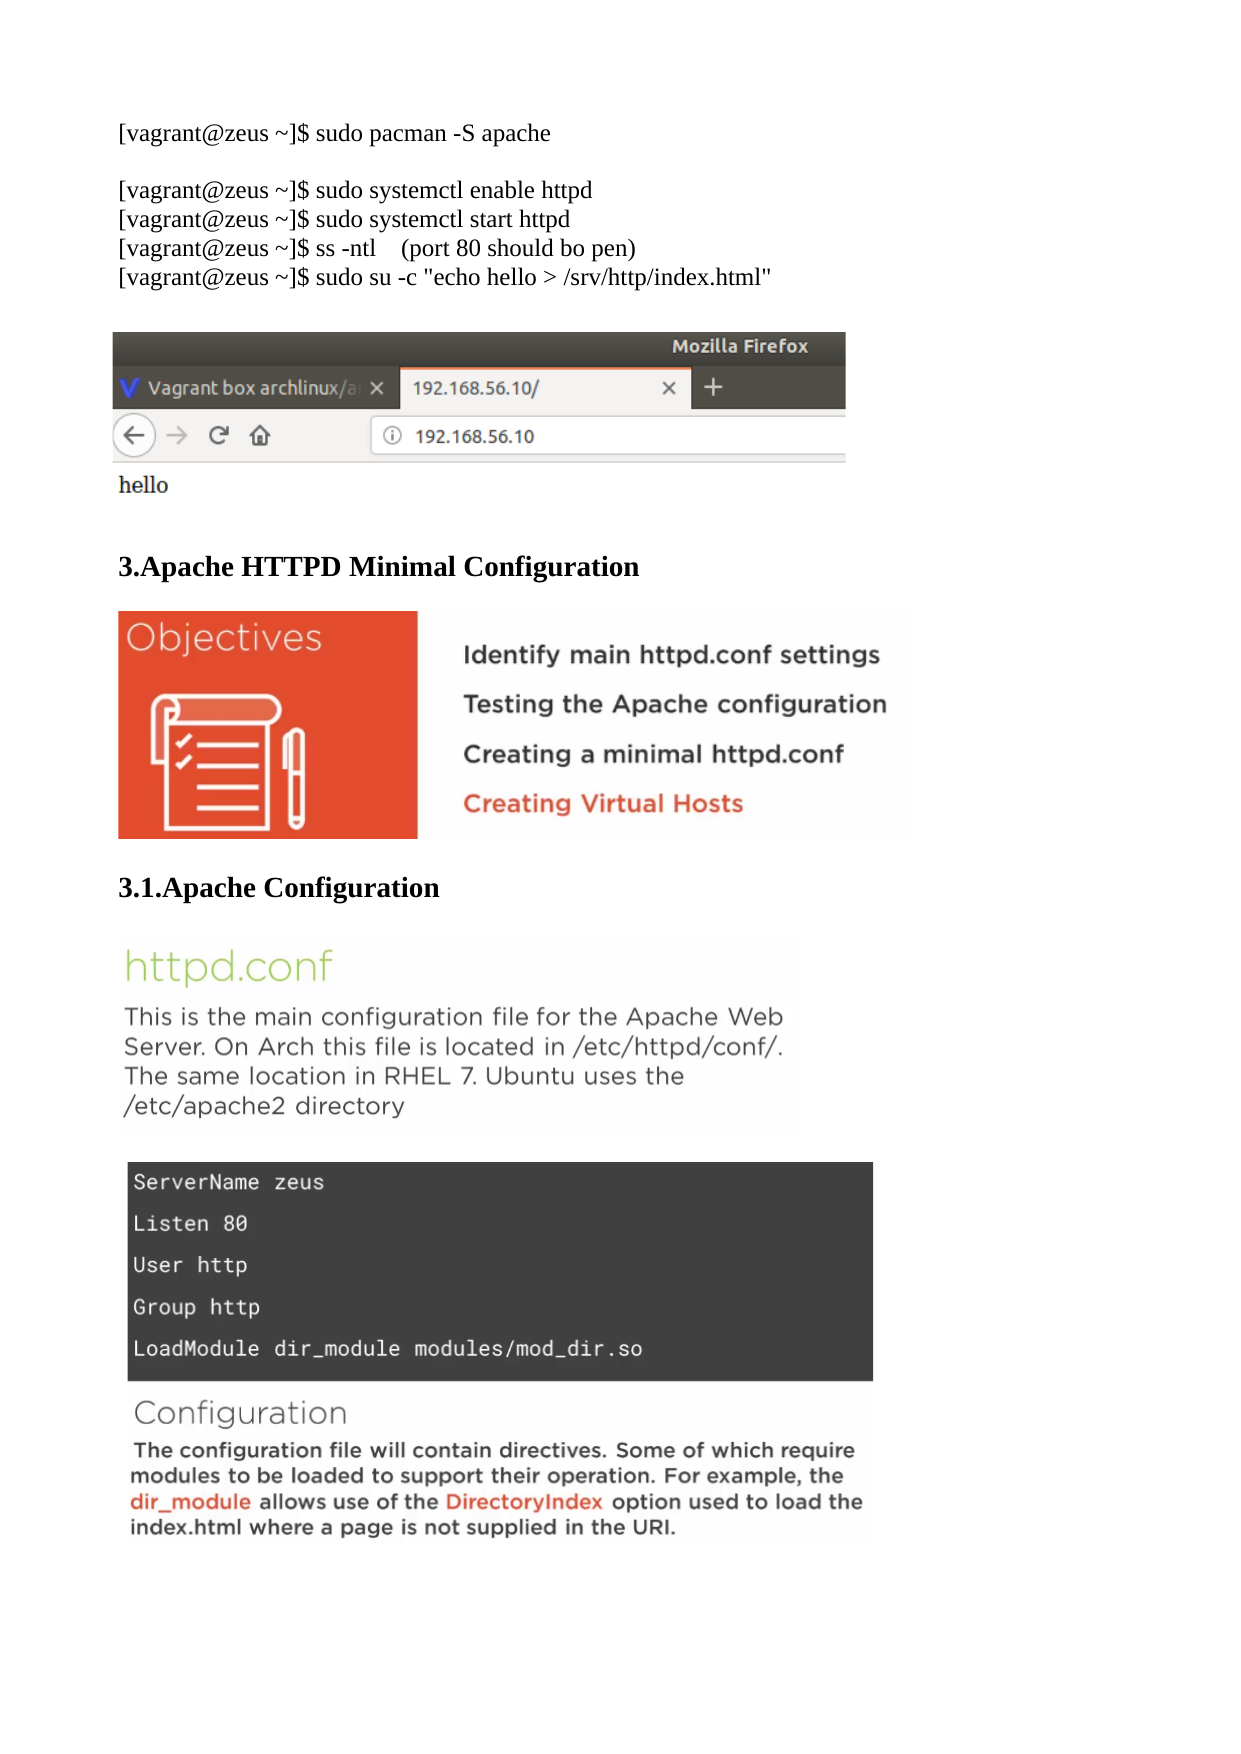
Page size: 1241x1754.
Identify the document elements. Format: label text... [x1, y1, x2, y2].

text [vagrant@zeus ~]$ sudo pacman -S apache [118, 118, 1122, 147]
text 3.1.Apache Configuration [118, 870, 1122, 904]
picture [118, 936, 802, 1132]
picture [112, 332, 846, 540]
picture [118, 611, 909, 839]
text 3.Apache HTTPD Minimal Configuration [118, 549, 1122, 583]
text [vagrant@zeus ~]$ sudo systemctl enable httpd [118, 176, 1122, 204]
picture [127, 1162, 874, 1544]
text [vagrant@zeus ~]$ ss -ntl (port 80 should bo pen) [118, 233, 1122, 262]
text [vagrant@zeus ~]$ sudo su -c "echo hello > /srv/http/index.html" [118, 262, 1122, 291]
text [vagrant@zeus ~]$ sudo systemctl start httpd [118, 204, 1122, 233]
